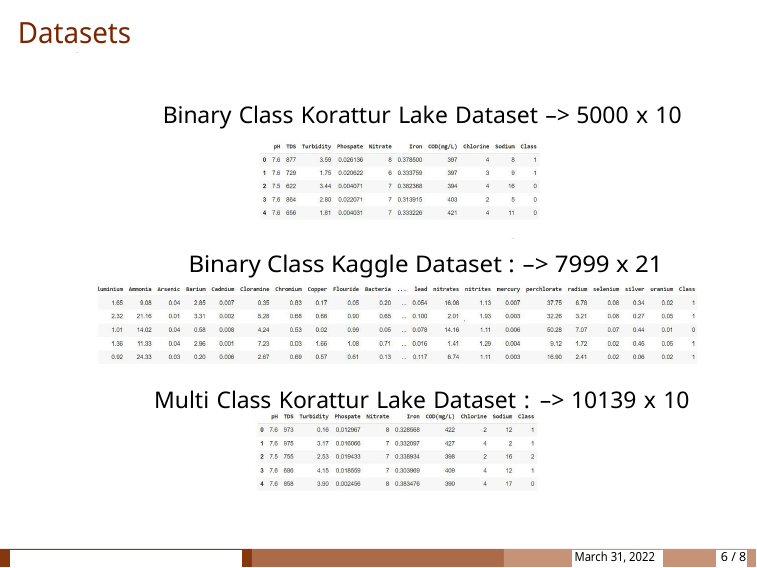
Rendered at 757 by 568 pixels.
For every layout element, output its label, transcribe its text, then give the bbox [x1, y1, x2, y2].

text Binary Class Korattur Lake Dataset –> 5000 x 10 [163, 98, 756, 130]
text Multi Class Korattur Lake Dataset : –> 10139 x 10 [154, 384, 756, 415]
text Binary Class Kaggle Dataset : –> 7999 x 21 [154, 248, 756, 279]
